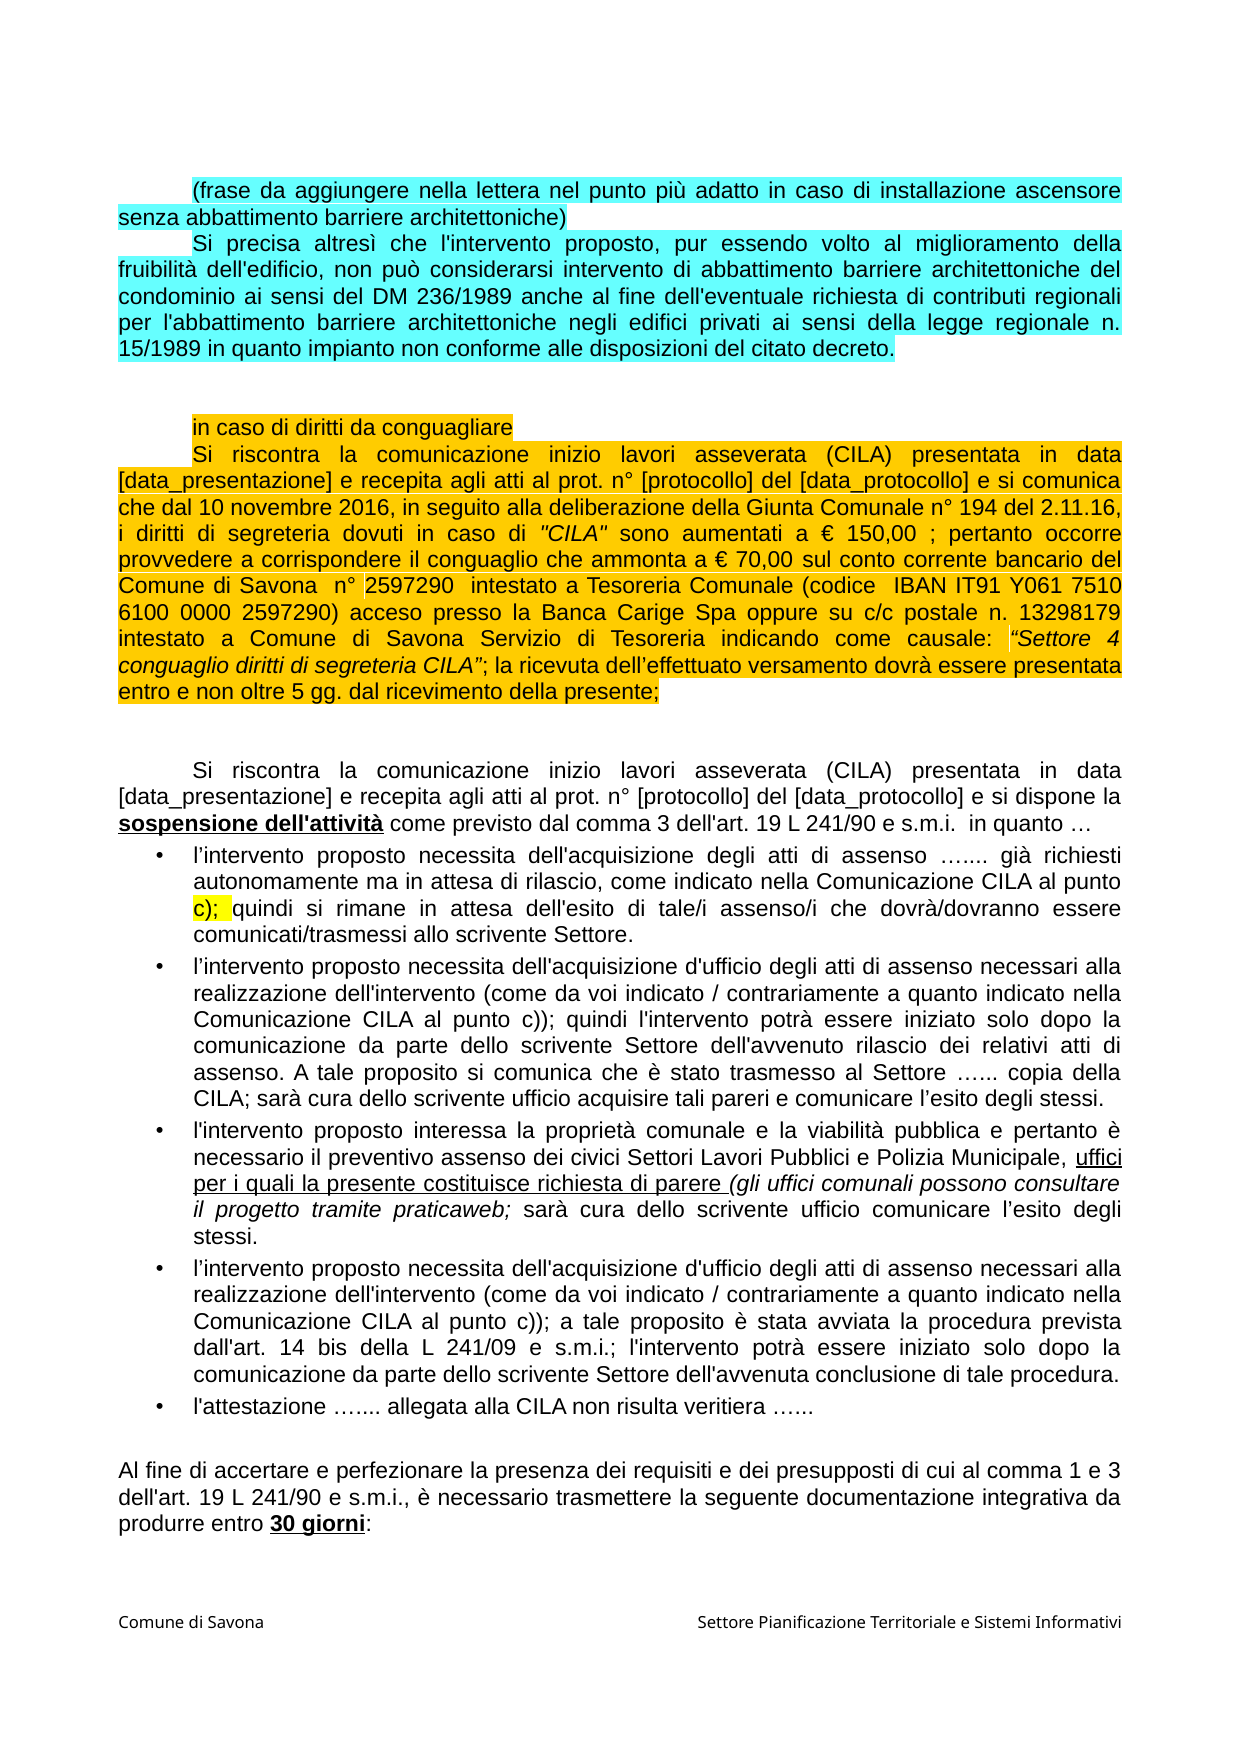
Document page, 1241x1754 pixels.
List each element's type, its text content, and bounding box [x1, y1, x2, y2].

text Al fine di accertare e perfezionare la presenza dei requisiti e dei presupposti di cui al comma 1 e 3 dell'art. 19 L 241/90 e s.m.i., è necessario trasmettere la seguente documentazione integrativa da produrre entro 30 giorni: [118, 1457, 1122, 1536]
list l'intervento proposto interessa la proprietà comunale e la viabilità pubblica e pertanto è necessario il preventivo assenso dei civici Settori Lavori Pubblici e Polizia Municipale, uffici per i quali la presente costituisce richiesta di parere (gli uffici comunali possono consultare il progetto tramite praticaweb; sarà cura dello scrivente ufficio comunicare l’esito degli stessi. [156, 1117, 1122, 1249]
list l'attestazione ….... allegata alla CILA non risulta veritiera …... [156, 1393, 1122, 1419]
list l’intervento proposto necessita dell'acquisizione degli atti di assenso ….... già richiesti autonomamente ma in attesa di rilascio, come indicato nella Comunicazione CILA al punto c); quindi si rimane in attesa dell'esito di tale/i assenso/i che dovrà/dovranno essere comunicati/trasmessi allo scrivente Settore. [156, 842, 1122, 947]
text Si precisa altresì che l'intervento proposto, pur essendo volto al miglioramento della fruibilità dell'edificio, non può considerarsi intervento di abbattimento barriere architettoniche del condominio ai sensi del DM 236/1989 anche al fine dell'eventuale richiesta di contributi regionali per l'abbattimento barriere architettoniche negli edifici privati ai sensi della legge regionale n. 15/1989 in quanto impianto non conforme alle disposizioni del citato decreto. [118, 230, 1122, 362]
text Si riscontra la comunicazione inizio lavori asseverata (CILA) presentata in data [data_presentazione] e recepita agli atti al prot. n° [protocollo] del [data_protocollo] e si comunica che dal 10 novembre 2016, in seguito alla deliberazione della Giunta Comunale n° 194 del 2.11.16, i diritti di segreteria dovuti in caso di "CILA" sono aumentati a € 150,00 ; pertanto occorre provvedere a corrispondere il conguaglio che ammonta a € 70,00 sul conto corrente bancario del Comune di Savona n° 2597290 intestato a Tesoreria Comunale (codice IBAN IT91 Y061 7510 6100 0000 2597290) acceso presso la Banca Carige Spa oppure su c/c postale n. 13298179 intestato a Comune di Savona Servizio di Tesoreria indicando come causale: “Settore 4 conguaglio diritti di segreteria CILA”; la ricevuta dell’effettuato versamento dovrà essere presentata entro e non oltre 5 gg. dal ricevimento della presente; [118, 441, 1122, 704]
text in caso di diritti da conguagliare [118, 414, 1122, 441]
text Si riscontra la comunicazione inizio lavori asseverata (CILA) presentata in data [data_presentazione] e recepita agli atti al prot. n° [protocollo] del [data_protocollo] e si dispone la sospensione dell'attività come previsto dal comma 3 dell'art. 19 L 241/90 e s.m.i. in quanto … [118, 757, 1122, 836]
text (frase da aggiungere nella lettera nel punto più adatto in caso di installazione ascensore senza abbattimento barriere architettoniche) [118, 177, 1122, 230]
list l’intervento proposto necessita dell'acquisizione d'ufficio degli atti di assenso necessari alla realizzazione dell'intervento (come da voi indicato / contrariamente a quanto indicato nella Comunicazione CILA al punto c)); quindi l'intervento potrà essere iniziato solo dopo la comunicazione da parte dello scrivente Settore dell'avvenuto rilascio dei relativi atti di assenso. A tale proposito si comunica che è stato trasmesso al Settore …... copia della CILA; sarà cura dello scrivente ufficio acquisire tali pareri e comunicare l’esito degli stessi. [156, 953, 1122, 1111]
list l’intervento proposto necessita dell'acquisizione d'ufficio degli atti di assenso necessari alla realizzazione dell'intervento (come da voi indicato / contrariamente a quanto indicato nella Comunicazione CILA al punto c)); a tale proposito è stata avviata la procedura prevista dall'art. 14 bis della L 241/09 e s.m.i.; l'intervento potrà essere iniziato solo dopo la comunicazione da parte dello scrivente Settore dell'avvenuta conclusione di tale procedura. [156, 1255, 1122, 1387]
